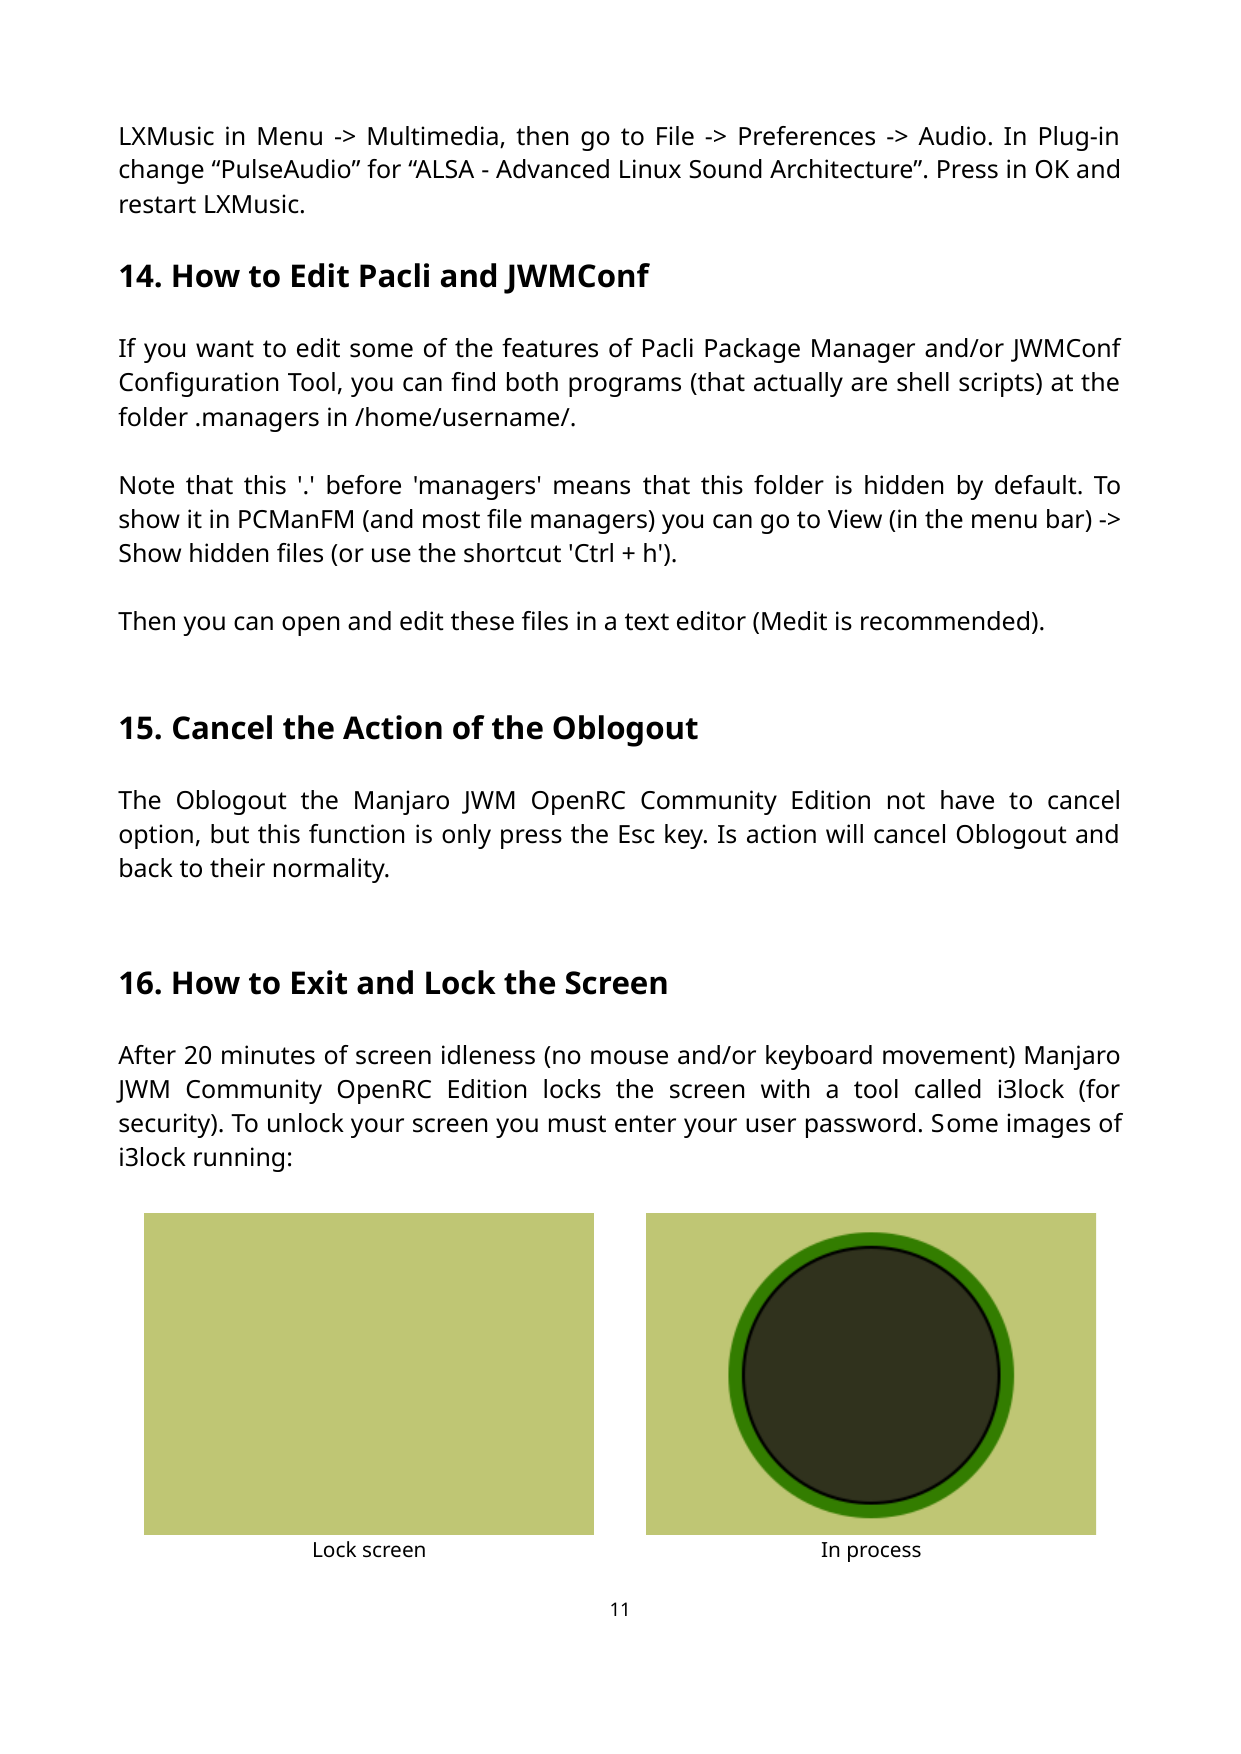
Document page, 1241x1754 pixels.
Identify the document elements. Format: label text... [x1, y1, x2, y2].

picture [144, 1213, 594, 1535]
text Note that this '.' before 'managers' means that this folder is hidden by default. To show it in PCManFM (and most file managers) you can go to View (in the menu bar) -> Show hidden files (or use the shortcut 'Ctrl + h'). [118, 467, 1122, 569]
table_header In process [620, 1208, 1122, 1569]
subtitle 16. How to Exit and Lock the Screen [118, 961, 1122, 1004]
text After 20 minutes of screen idleness (no mouse and/or keyboard movement) Manjaro JWM Community OpenRC Edition locks the screen with a tool called i3lock (for security). To unlock your screen you must enter your user password. Some images of i3lock running: [118, 1038, 1122, 1174]
text Then you can open and edit these files in a text editor (Medit is recommended). [118, 603, 1122, 638]
text The Oblogout the Manjaro JWM OpenRC Community Edition not have to cancel option, but this function is only press the Esc key. Is action will cancel Oblogout and back to their normality. [118, 782, 1122, 884]
table_header Lock screen [118, 1208, 620, 1569]
picture [646, 1213, 1097, 1535]
text LXMusic in Menu -> Multimedia, then go to File -> Preferences -> Audio. In Plug-in change “PulseAudio” for “ALSA - Advanced Linux Sound Architecture”. Press in OK and restart LXMusic. [118, 118, 1122, 220]
text If you want to edit some of the features of Pacli Package Manager and/or JWMConf Configuration Tool, you can find both programs (that actually are shell scripts) at the folder .managers in /home/username/. [118, 331, 1122, 433]
subtitle 14. How to Edit Pacli and JWMConf [118, 254, 1122, 297]
subtitle 15. Cancel the Action of the Oblogout [118, 706, 1122, 748]
